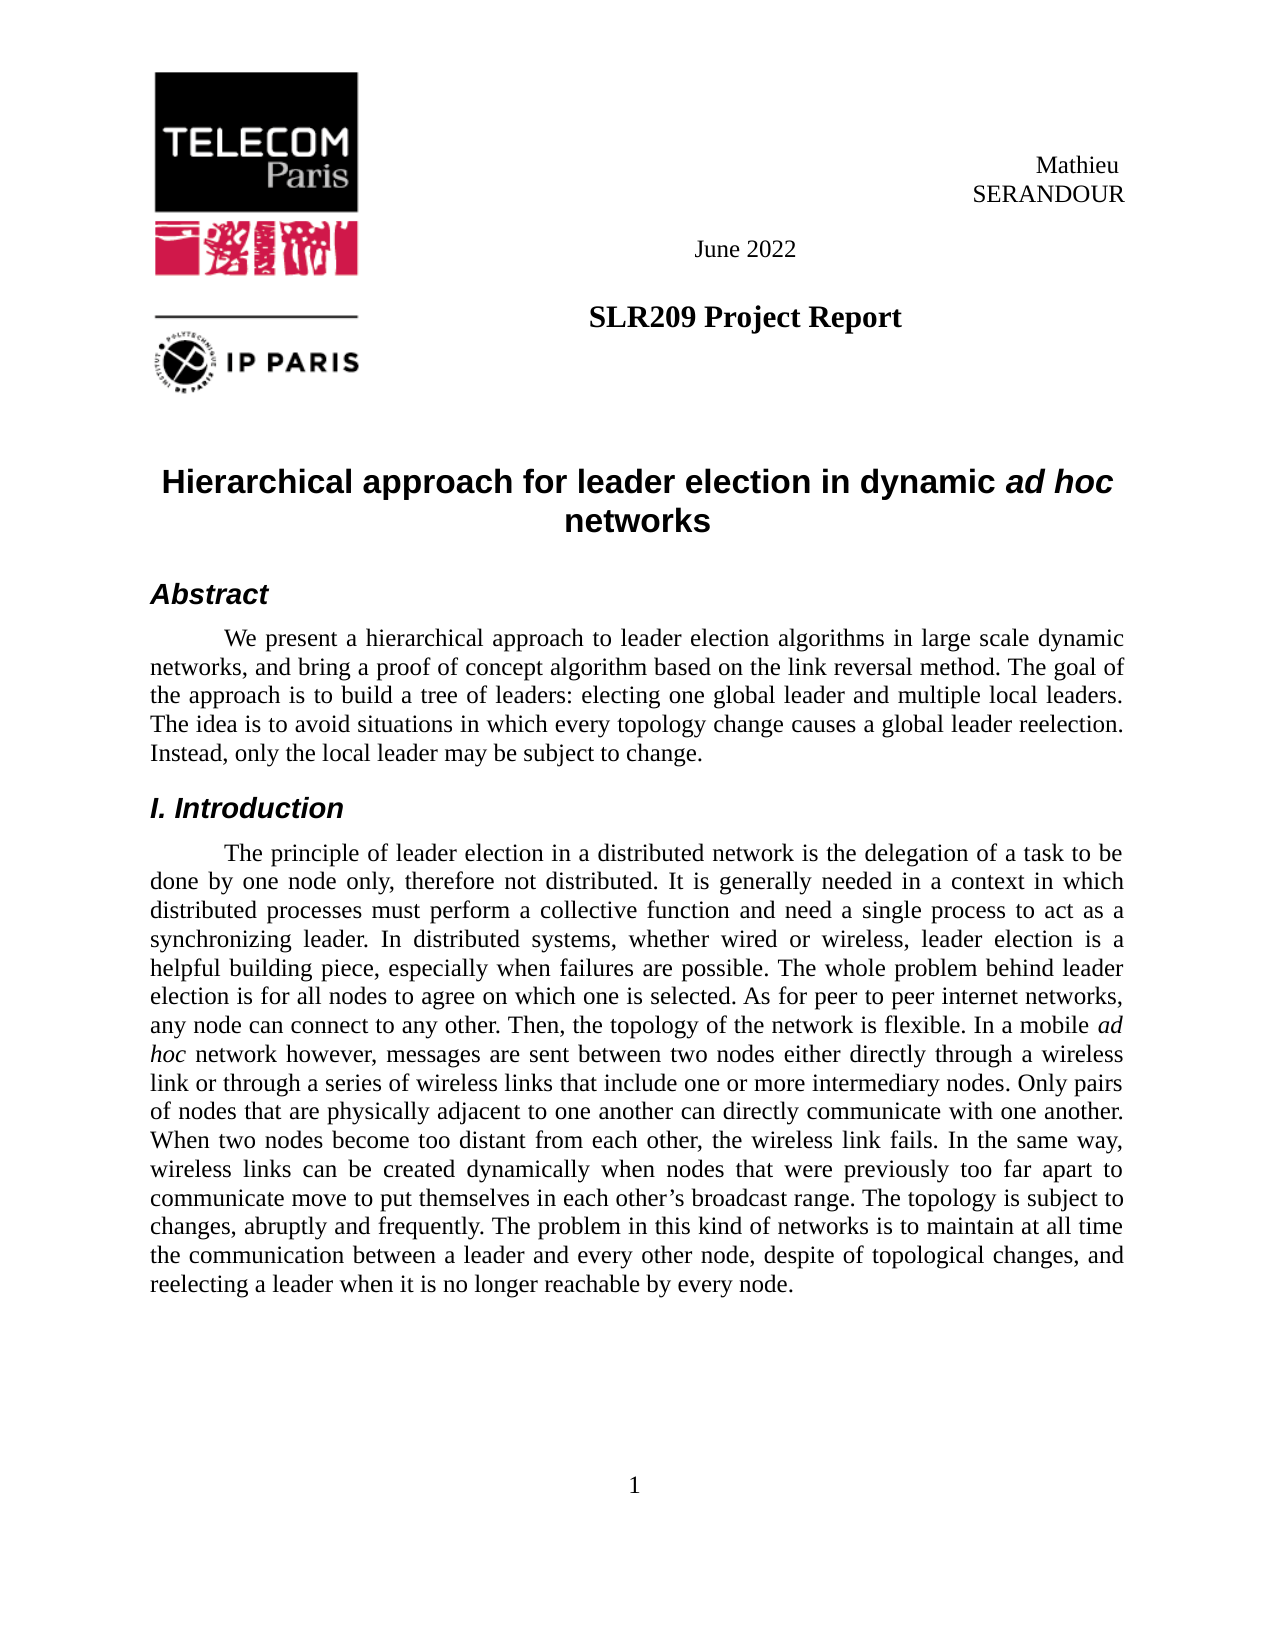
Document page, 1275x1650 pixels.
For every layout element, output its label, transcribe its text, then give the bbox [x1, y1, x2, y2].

text SERANDOUR [366, 179, 1125, 207]
subtitle Abstract [150, 577, 1125, 610]
subtitle I. Introduction [150, 792, 1125, 825]
text The principle of leader election in a distributed network is the delegation of a task to be done by one node only, therefore not distributed. It is generally needed in a context in which distributed processes must perform a collective function and need a single process to act as a synchronizing leader. In distributed systems, whether wired or wireless, leader election is a helpful building piece, especially when failures are possible. The whole problem behind leader election is for all nodes to agree on which one is selected. As for peer to peer internet networks, any node can connect to any other. Then, the topology of the network is flexible. In a mobile ad hoc network however, messages are sent between two nodes either directly through a wireless link or through a series of wireless links that include one or more intermediary nodes. Only pairs of nodes that are physically adjacent to one another can directly communicate with one another. When two nodes become too distant from each other, the wireless link fails. In the same way, wireless links can be created dynamically when nodes that were previously too far apart to communicate move to put themselves in each other’s broadcast range. The topology is subject to changes, abruptly and frequently. The problem in this kind of networks is to maintain at all time the communication between a leader and every other node, despite of topological changes, and reelecting a leader when it is no longer reachable by every node. [150, 838, 1125, 1298]
text We present a hierarchical approach to leader election algorithms in large scale dynamic networks, and bring a proof of concept algorithm based on the link reversal method. The goal of the approach is to build a tree of leaders: electing one global leader and multiple local leaders. The idea is to avoid situations in which every topology change causes a global leader reelection. Instead, only the local leader may be subject to change. [150, 623, 1125, 767]
text Mathieu [366, 150, 1125, 179]
picture [148, 65, 366, 401]
text SLR209 Project Report [366, 299, 1125, 335]
subtitle Hierarchical approach for leader election in dynamic ad hoc networks [150, 462, 1125, 539]
text June 2022 [366, 234, 1125, 263]
